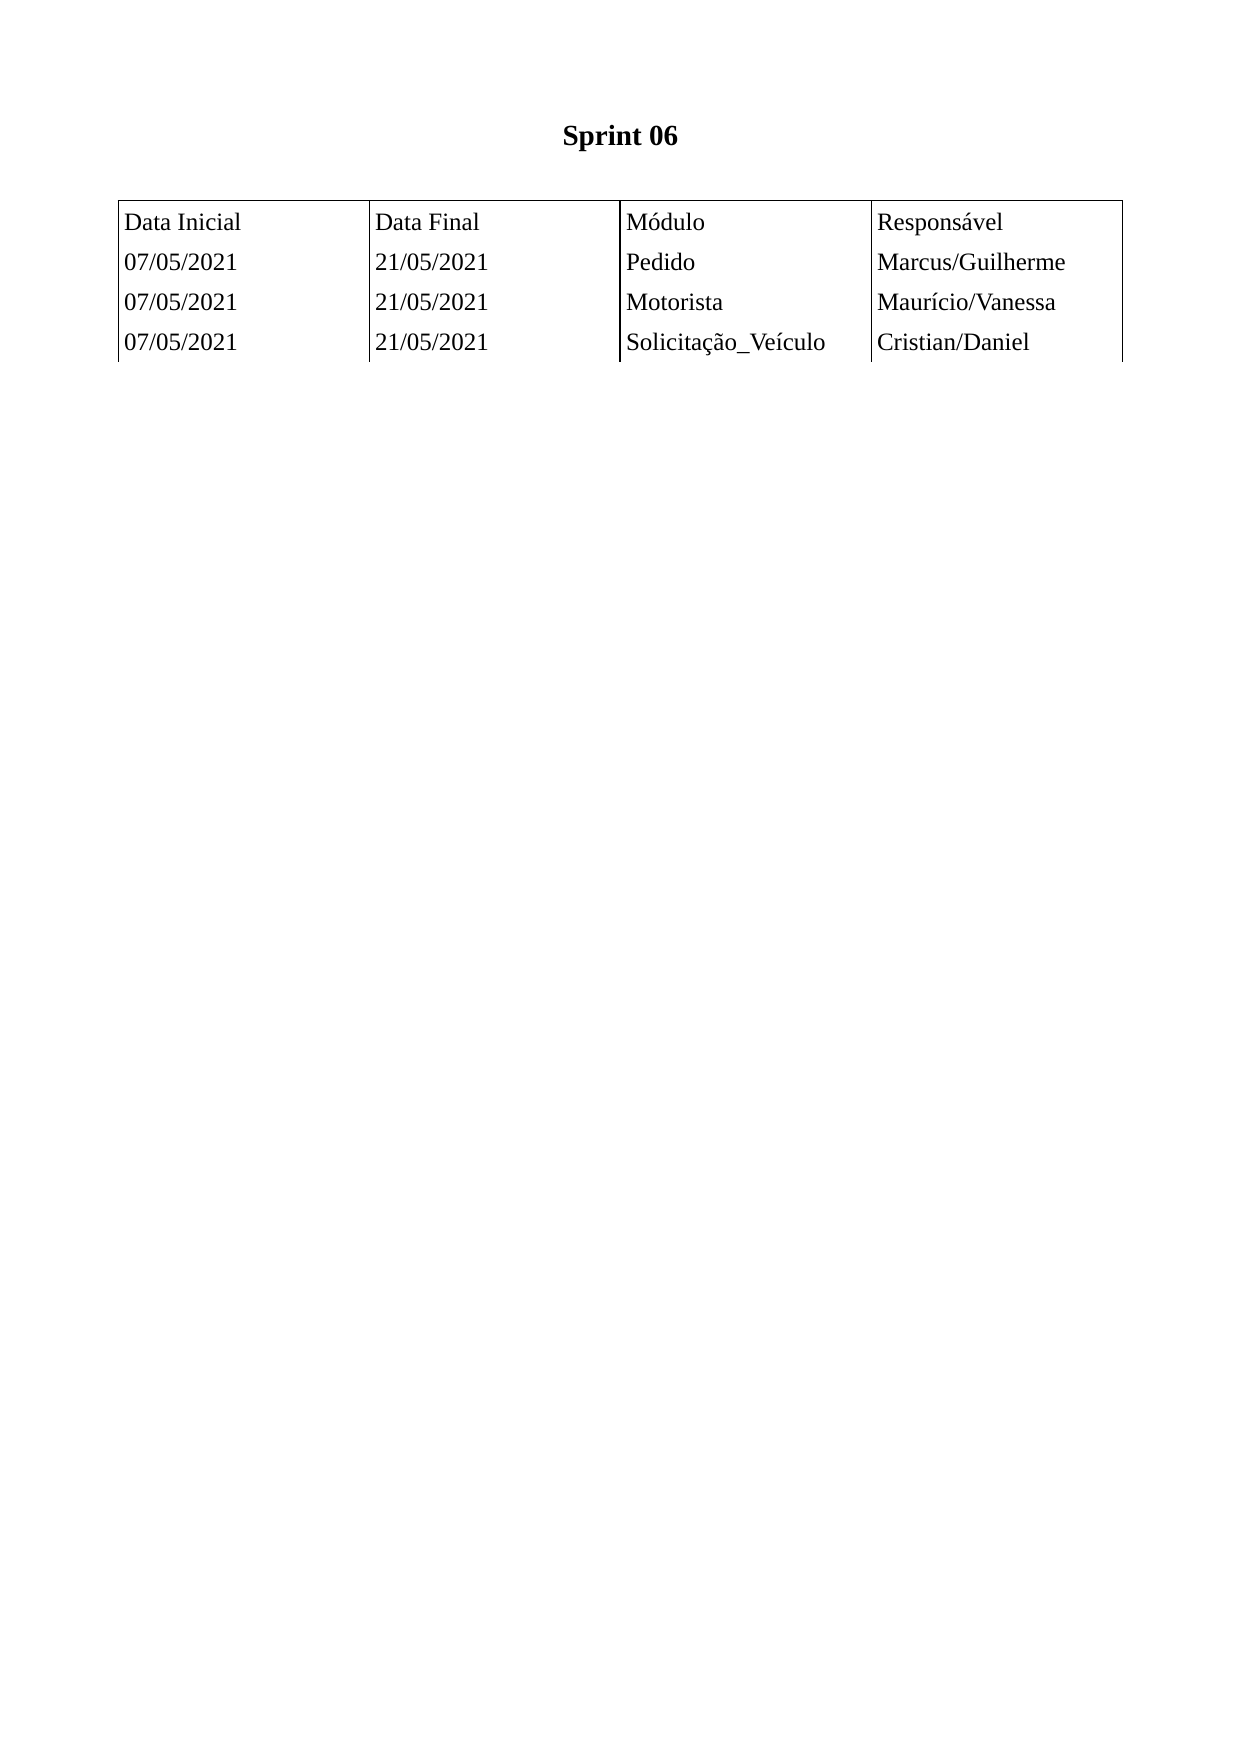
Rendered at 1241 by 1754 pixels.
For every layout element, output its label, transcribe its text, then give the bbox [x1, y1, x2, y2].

table_cell 07/05/2021 [119, 281, 369, 322]
table_cell Motorista [621, 281, 871, 322]
table_cell Marcus/Guilherme [872, 241, 1122, 281]
table_header Módulo [621, 201, 871, 241]
table_cell 21/05/2021 [370, 281, 619, 322]
table_header Data Final [370, 201, 619, 241]
table_cell 07/05/2021 [119, 241, 369, 281]
table_cell Maurício/Vanessa [872, 281, 1122, 322]
table_header Responsável [872, 201, 1122, 241]
text Sprint 06 [118, 118, 1122, 152]
table_cell Solicitação_Veículo [621, 322, 871, 362]
table_cell 07/05/2021 [119, 322, 369, 362]
table_header Data Inicial [119, 201, 369, 241]
table_cell Cristian/Daniel [872, 322, 1122, 362]
table_cell 21/05/2021 [370, 241, 619, 281]
table_cell 21/05/2021 [370, 322, 619, 362]
table_cell Pedido [621, 241, 871, 281]
